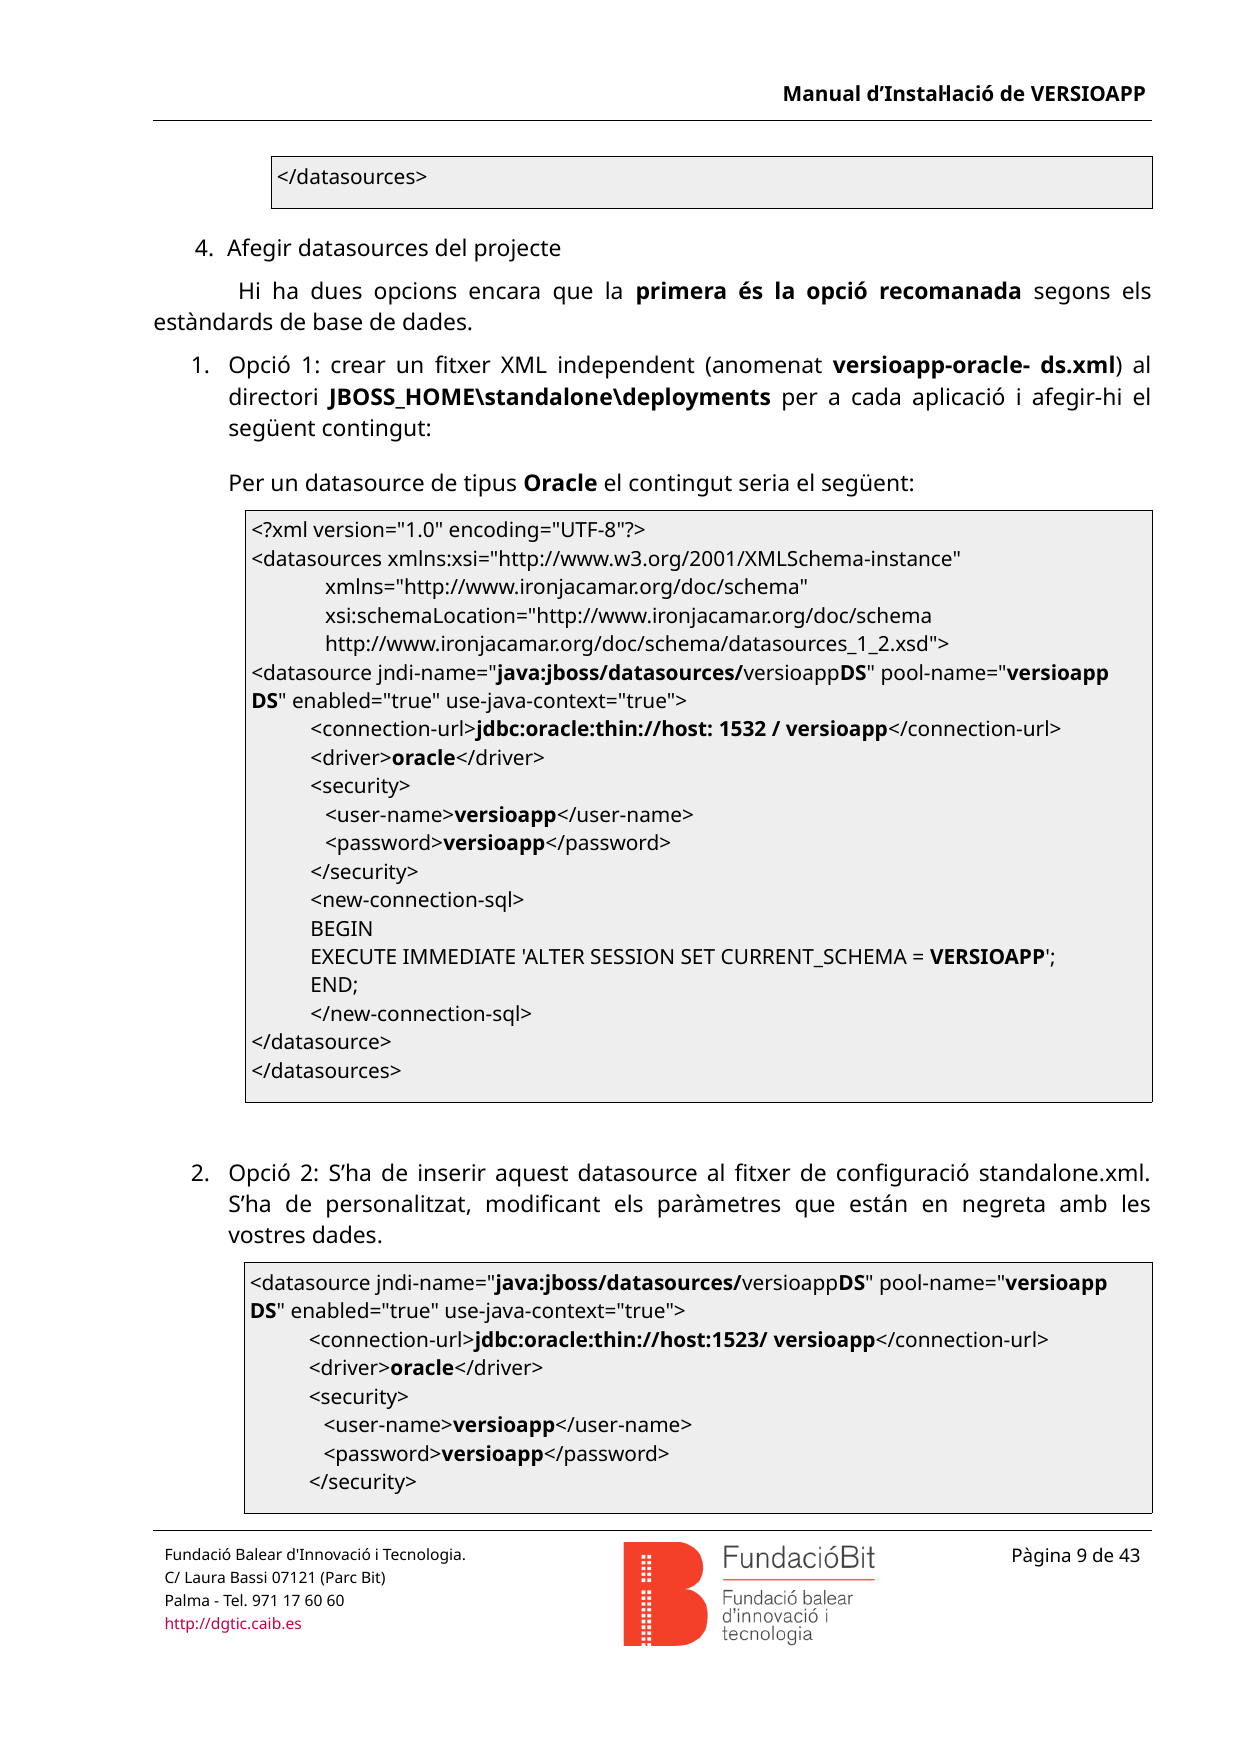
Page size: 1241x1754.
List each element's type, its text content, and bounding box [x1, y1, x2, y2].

list Opció 1: crear un fitxer XML independent (anomenat versioapp-oracle- ds.xml) al directori JBOSS_HOME\standalone\deployments per a cada aplicació i afegir-hi el següent contingut: [191, 349, 1152, 443]
text Hi ha dues opcions encara que la primera és la opció recomanada segons els estàndards de base de dades. [153, 275, 1152, 337]
table_header <?xml version="1.0" encoding="UTF-8"?> <datasources xmlns:xsi="http://www.w3.org/2001/XMLSchema-instance" xmlns="http://www.ironjacamar.org/doc/schema" xsi:schemaLocation="http://www.ironjacamar.org/doc/schema http://www.ironjacamar.org/doc/schema/datasources_1_2.xsd"> <datasource jndi-name="java:jboss/datasources/versioappDS" pool-name="versioapp DS" enabled="true" use-java-context="true"> <connection-url>jdbc:oracle:thin://host: 1532 / versioapp</connection-url> <driver>oracle</driver> <security> <user-name>versioapp</user-name> <password>versioapp</password> </security> <new-connection-sql> BEGIN EXECUTE IMMEDIATE 'ALTER SESSION SET CURRENT_SCHEMA = VERSIOAPP'; END; </new-connection-sql> </datasource> </datasources> [246, 511, 1152, 1102]
text 4. Afegir datasources del projecte [153, 232, 1152, 263]
list Per un datasource de tipus Oracle el contingut seria el següent: [191, 467, 1152, 498]
table_header <datasource jndi-name="java:jboss/datasources/versioappDS" pool-name="versioapp DS" enabled="true" use-java-context="true"> <connection-url>jdbc:oracle:thin://host:1523/ versioapp</connection-url> <driver>oracle</driver> <security> <user-name>versioapp</user-name> <password>versioapp</password> </security> [245, 1263, 1152, 1513]
list Opció 2: S’ha de inserir aquest datasource al fitxer de configuració standalone.xml. S’ha de personalitzat, modificant els paràmetres que están en negreta amb les vostres dades. [191, 1157, 1152, 1250]
picture [623, 1542, 875, 1646]
table_header </datasources> [272, 157, 1152, 208]
